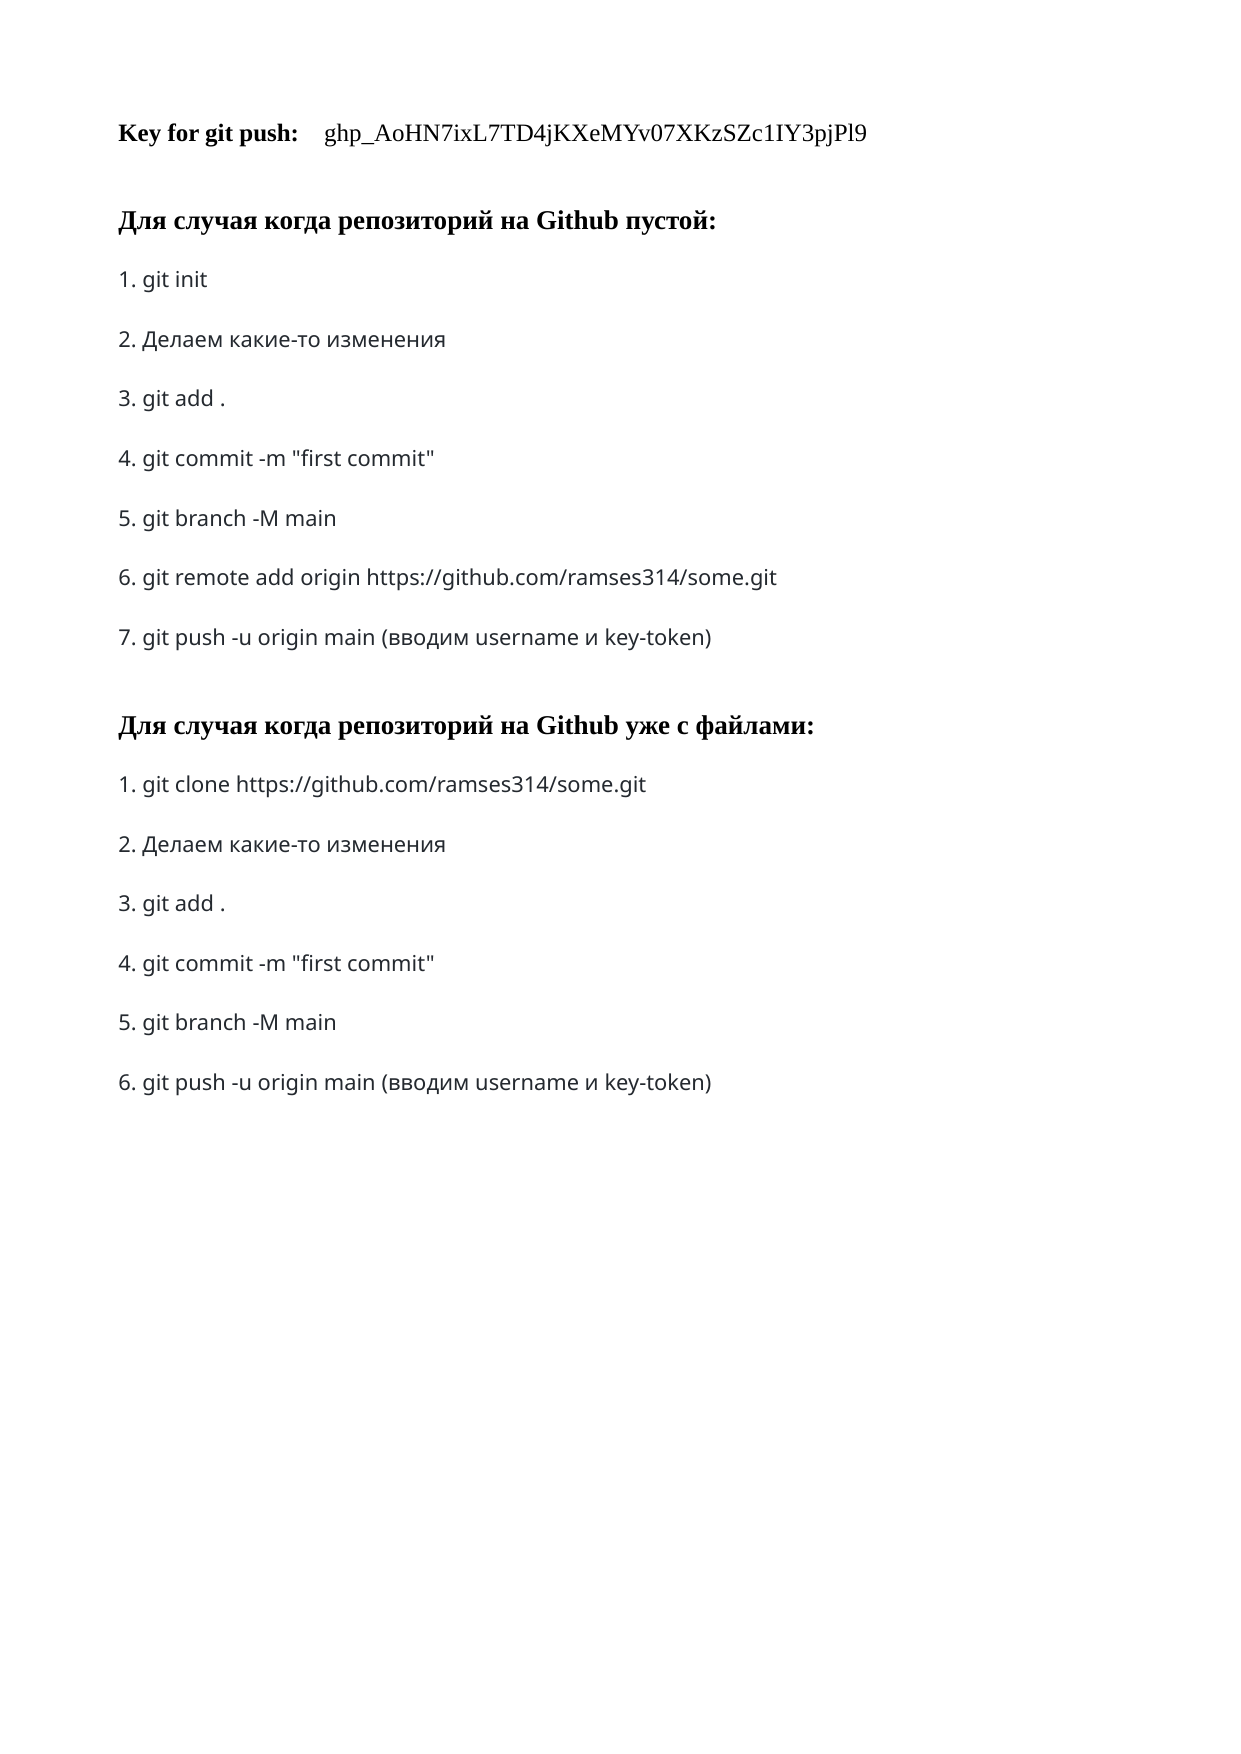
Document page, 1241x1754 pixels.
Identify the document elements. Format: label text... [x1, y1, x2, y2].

text 2. Делаем какие-то изменения [118, 828, 1122, 858]
text Для случая когда репозиторий на Github уже с файлами: [118, 709, 1122, 740]
text 1. git clone https://github.com/ramses314/some.git [118, 769, 1122, 799]
text 6. git remote add origin https://github.com/ramses314/some.git [118, 562, 1122, 592]
text 4. git commit -m "first commit" [118, 443, 1122, 473]
text 3. git add . [118, 888, 1122, 918]
text Key for git push: 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 [118, 118, 1122, 147]
text 3. git add . [118, 383, 1122, 413]
text 6. git push -u origin main (вводим username и key-token) [118, 1067, 1122, 1097]
text 5. git branch -M main [118, 1007, 1122, 1037]
text 1. git init [118, 264, 1122, 294]
text 2. Делаем какие-то изменения [118, 324, 1122, 354]
text 4. git commit -m "first commit" [118, 948, 1122, 977]
text 7. git push -u origin main (вводим username и key-token) [118, 622, 1122, 652]
text 5. git branch -M main [118, 503, 1122, 532]
text Для случая когда репозиторий на Github пустой: [118, 204, 1122, 236]
